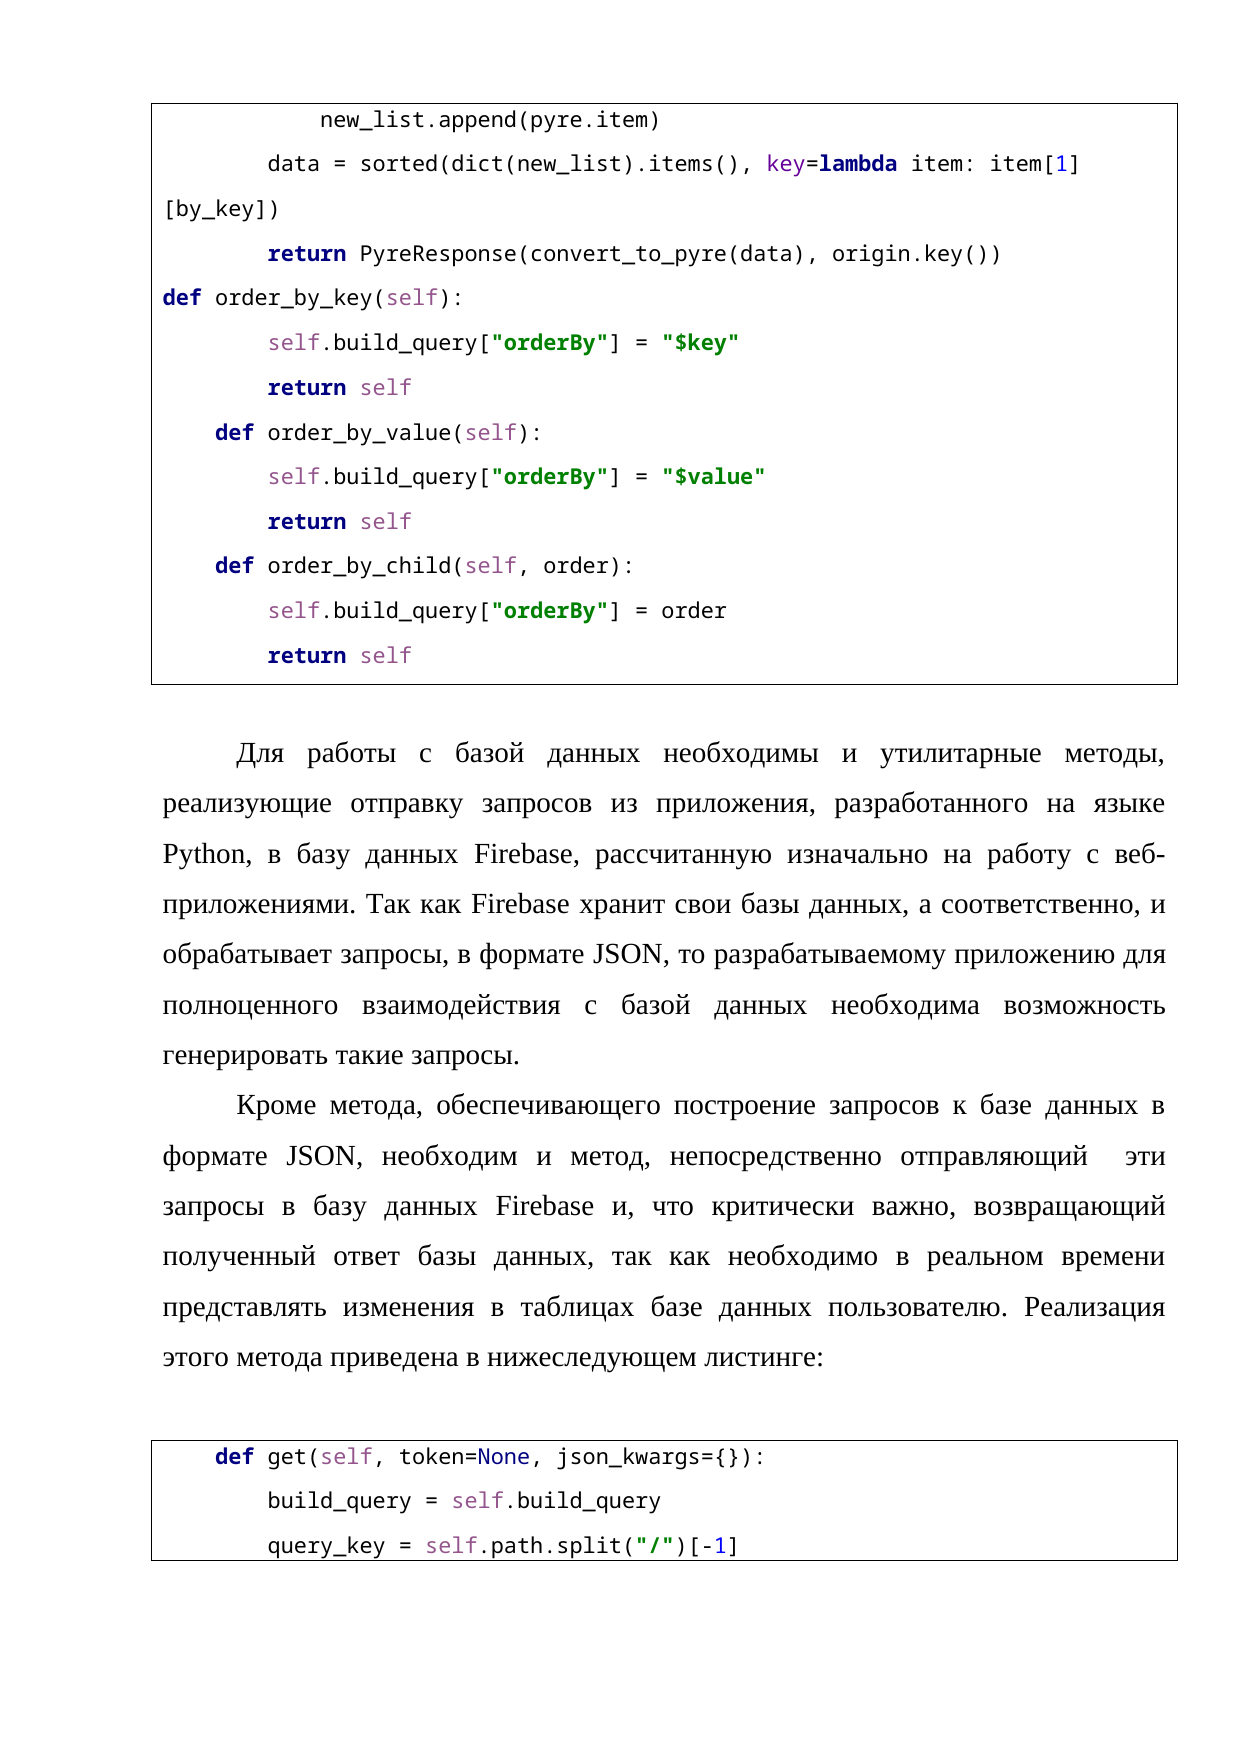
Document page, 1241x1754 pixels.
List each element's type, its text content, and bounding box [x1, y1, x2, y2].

table_header def get(self, token=None, json_kwargs={}): build_query = self.build_query query_key = self.path.split("/")[-1] [152, 1441, 1177, 1560]
text Кроме метода, обеспечивающего построение запросов к базе данных в формате JSON, необходим и метод, непосредственно отправляющий эти запросы в базу данных Firebase и, что критически важно, возвращающий полученный ответ базы данных, так как необходимо в реальном времени представлять изменения в таблицах базе данных пользователю. Реализация этого метода приведена в нижеследующем листинге: [162, 1087, 1166, 1373]
text Для работы с базой данных необходимы и утилитарные методы, реализующие отправку запросов из приложения, разработанного на языке Python, в базу данных Firebase, рассчитанную изначально на работу с веб-приложениями. Так как Firebase хранит свои базы данных, а соответственно, и обрабатывает запросы, в формате JSON, то разрабатываемому приложению для полноценного взаимодействия с базой данных необходима возможность генерировать такие запросы. [162, 735, 1166, 1071]
table_header def sort(self, origin, by_key): pyres = origin.each() new_list = [] for pyre in pyres: new_list.append(pyre.item) data = sorted(dict(new_list).items(), key=lambda item: item[1][by_key]) return PyreResponse(convert_to_pyre(data), origin.key()) def order_by_key(self): self.build_query["orderBy"] = "$key" return self def order_by_value(self): self.build_query["orderBy"] = "$value" return self def order_by_child(self, order): self.build_query["orderBy"] = order return self [152, 104, 1177, 684]
